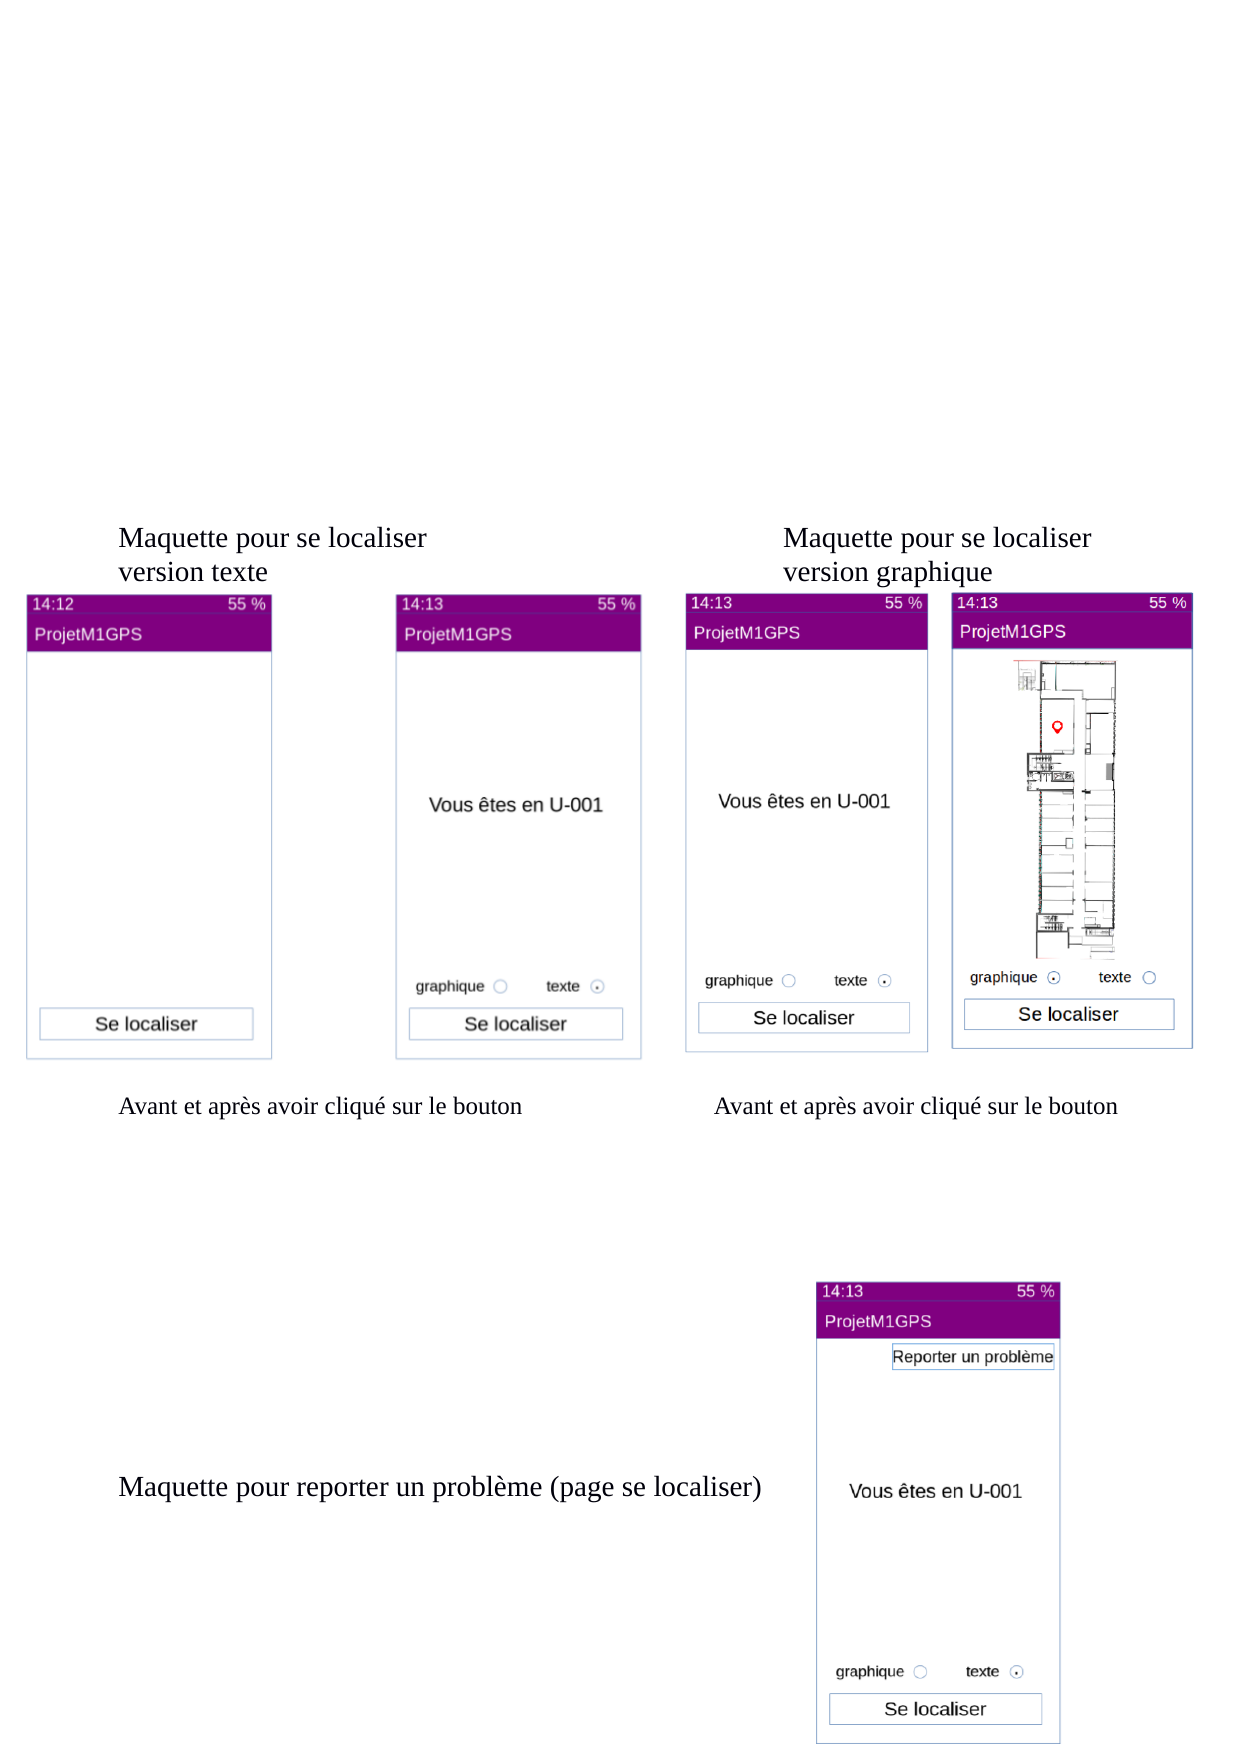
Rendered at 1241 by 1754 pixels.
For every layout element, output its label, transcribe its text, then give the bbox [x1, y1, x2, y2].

text [1066, 1469, 1122, 1503]
picture [810, 1277, 1066, 1748]
picture [21, 589, 649, 1063]
picture [682, 591, 1195, 1054]
text Maquette pour reporter un problème (page se localiser) [118, 1469, 810, 1503]
text Avant et après avoir cliqué sur le bouton Avant et après avoir cliqué sur le bouton [118, 1091, 1122, 1119]
text version texte version graphique [118, 554, 1122, 588]
text Maquette pour se localiser Maquette pour se localiser [118, 521, 1122, 554]
